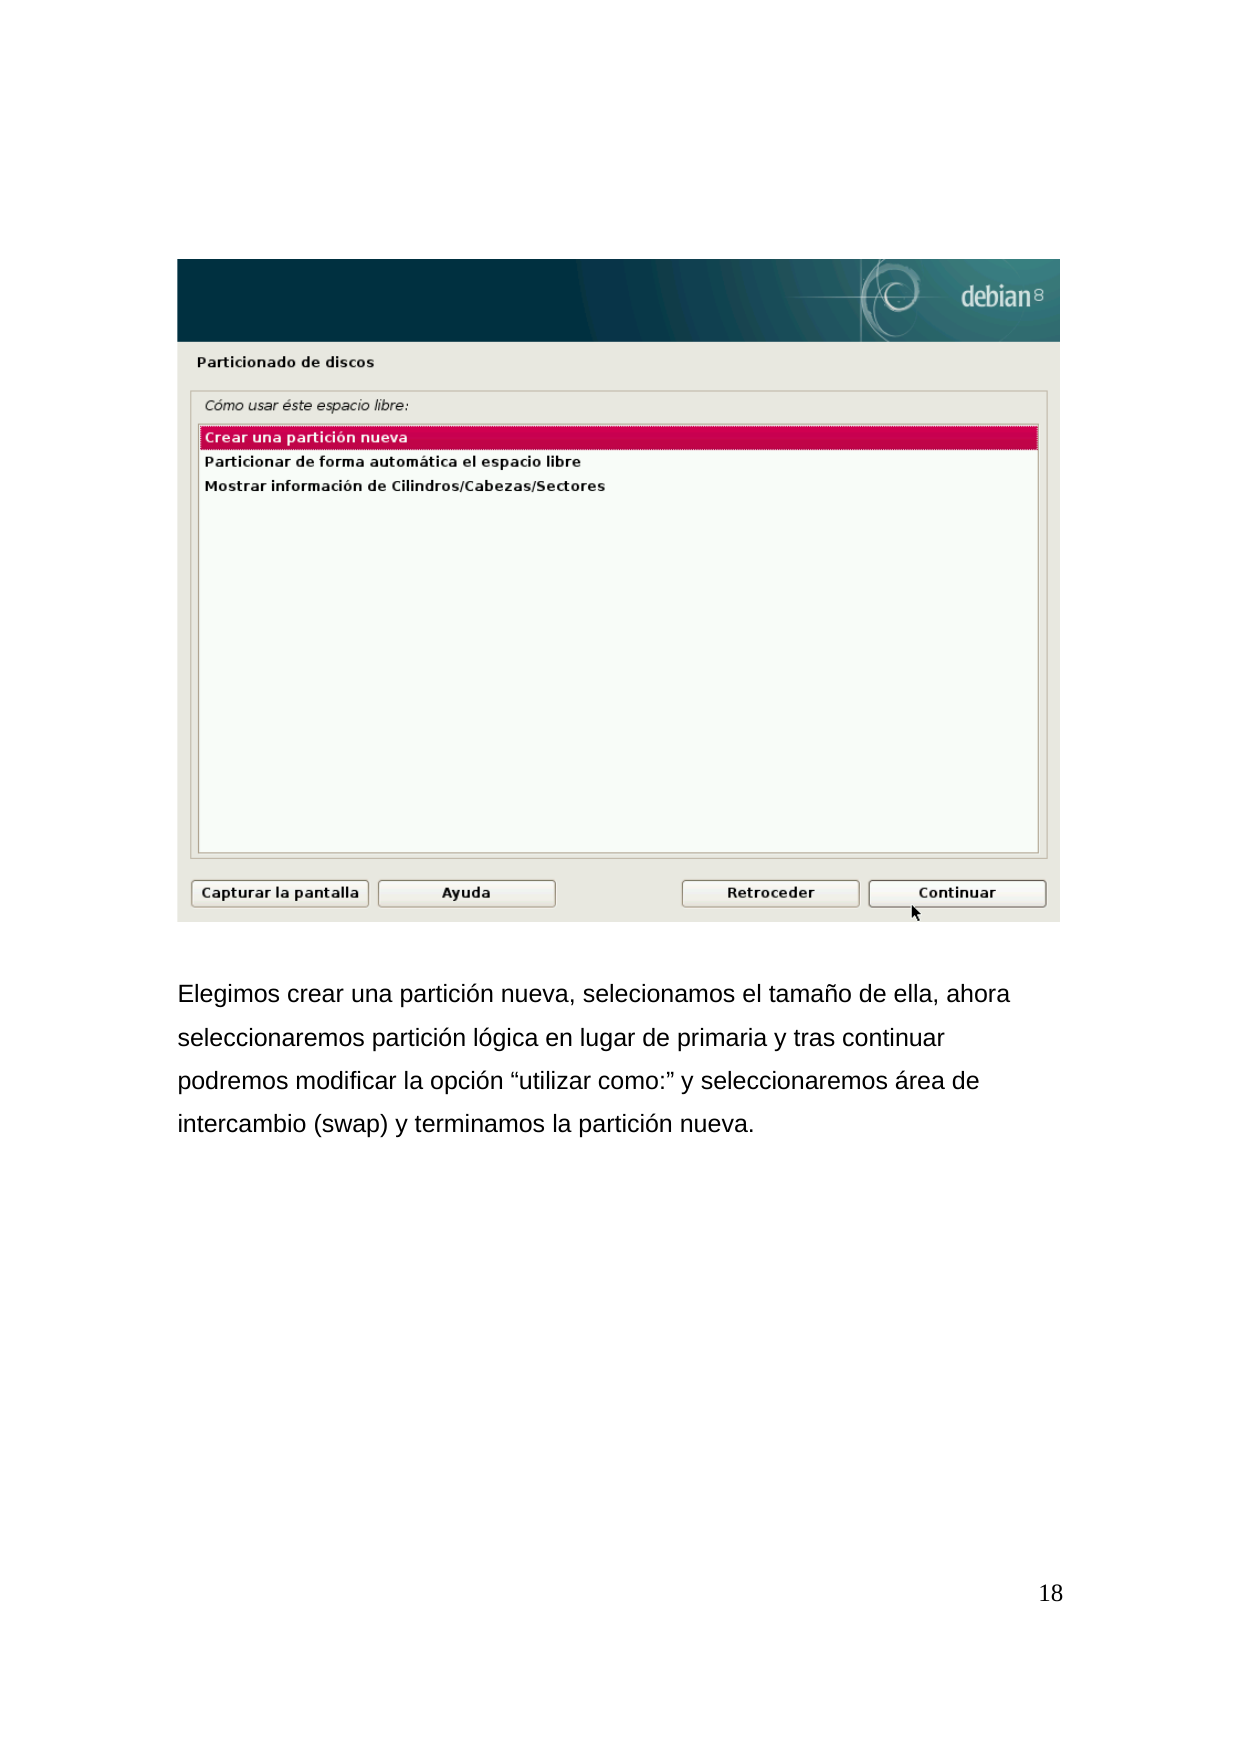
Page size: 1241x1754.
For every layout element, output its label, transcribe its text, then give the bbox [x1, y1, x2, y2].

text Elegimos crear una partición nueva, selecionamos el tamaño de ella, ahora seleccionaremos partición lógica en lugar de primaria y tras continuar podremos modificar la opción “utilizar como:” y seleccionaremos área de intercambio (swap) y terminamos la partición nueva. [177, 979, 1063, 1137]
picture [177, 259, 1060, 922]
